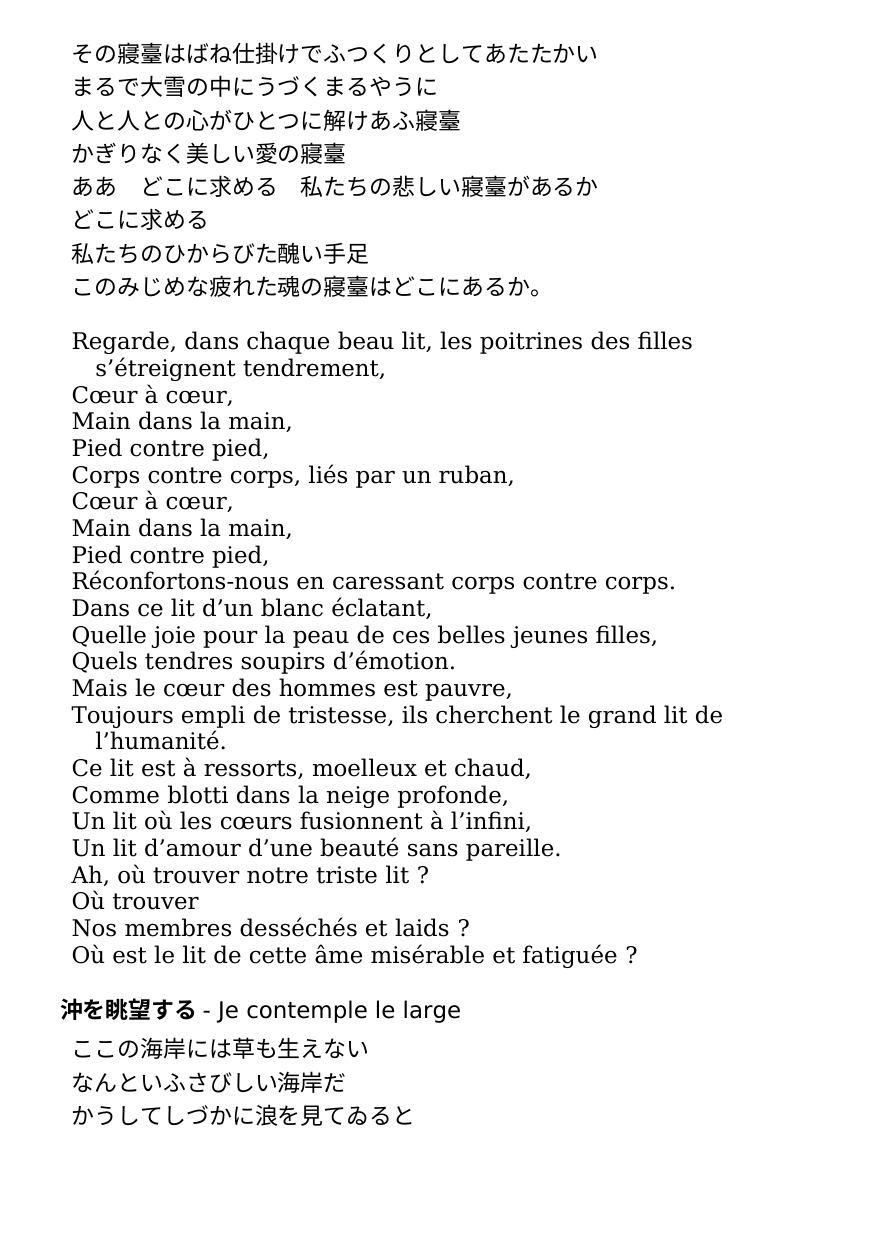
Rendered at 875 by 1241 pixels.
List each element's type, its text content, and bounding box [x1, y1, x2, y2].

text Quelle joie pour la peau de ces belles jeunes filles, [71, 622, 802, 648]
text 人と人との心がひとつに解けあふ寢臺 [71, 102, 802, 136]
text まるで大雪の中にうづくまるやうに [71, 69, 802, 102]
text Dans ce lit d’un blanc éclatant, [71, 595, 802, 622]
text このみじめな疲れた魂の寢臺はどこにあるか。 [71, 269, 802, 302]
text Toujours empli de tristesse, ils cherchent le grand lit de l’humanité. [71, 702, 802, 755]
text かぎりなく美しい愛の寢臺 [71, 136, 802, 169]
text Ah, où trouver notre triste lit ? [71, 862, 802, 888]
text Ce lit est à ressorts, moelleux et chaud, [71, 755, 802, 782]
subtitle 沖を眺望する - Je contemple le large [60, 992, 838, 1025]
text Main dans la main, [71, 408, 802, 435]
text どこに求める [71, 202, 802, 235]
text かうしてしづかに浪を見てゐると [71, 1098, 802, 1131]
text Pied contre pied, [71, 435, 802, 462]
text Un lit d’amour d’une beauté sans pareille. [71, 835, 802, 862]
text Pied contre pied, [71, 542, 802, 568]
text Où trouver [71, 888, 802, 915]
text ああ どこに求める 私たちの悲しい寢臺があるか [71, 169, 802, 202]
text Regarde, dans chaque beau lit, les poitrines des filles s’étreignent tendrement, [71, 328, 802, 382]
text Réconfortons-nous en caressant corps contre corps. [71, 568, 802, 595]
text Un lit où les cœurs fusionnent à l’infini, [71, 808, 802, 835]
text Nos membres desséchés et laids ? [71, 915, 802, 942]
text 私たちのひからびた醜い手足 [71, 235, 802, 269]
text その寢臺はばね仕掛けでふつくりとしてあたたかい [71, 36, 802, 69]
text Corps contre corps, liés par un ruban, [71, 462, 802, 488]
text Où est le lit de cette âme misérable et fatiguée ? [71, 942, 802, 968]
text Comme blotti dans la neige profonde, [71, 782, 802, 808]
text なんといふさびしい海岸だ [71, 1064, 802, 1098]
text Cœur à cœur, [71, 488, 802, 515]
text Quels tendres soupirs d’émotion. [71, 648, 802, 675]
text Main dans la main, [71, 515, 802, 542]
text Cœur à cœur, [71, 382, 802, 408]
text ここの海岸には草も生えない [71, 1031, 802, 1064]
text Mais le cœur des hommes est pauvre, [71, 675, 802, 702]
